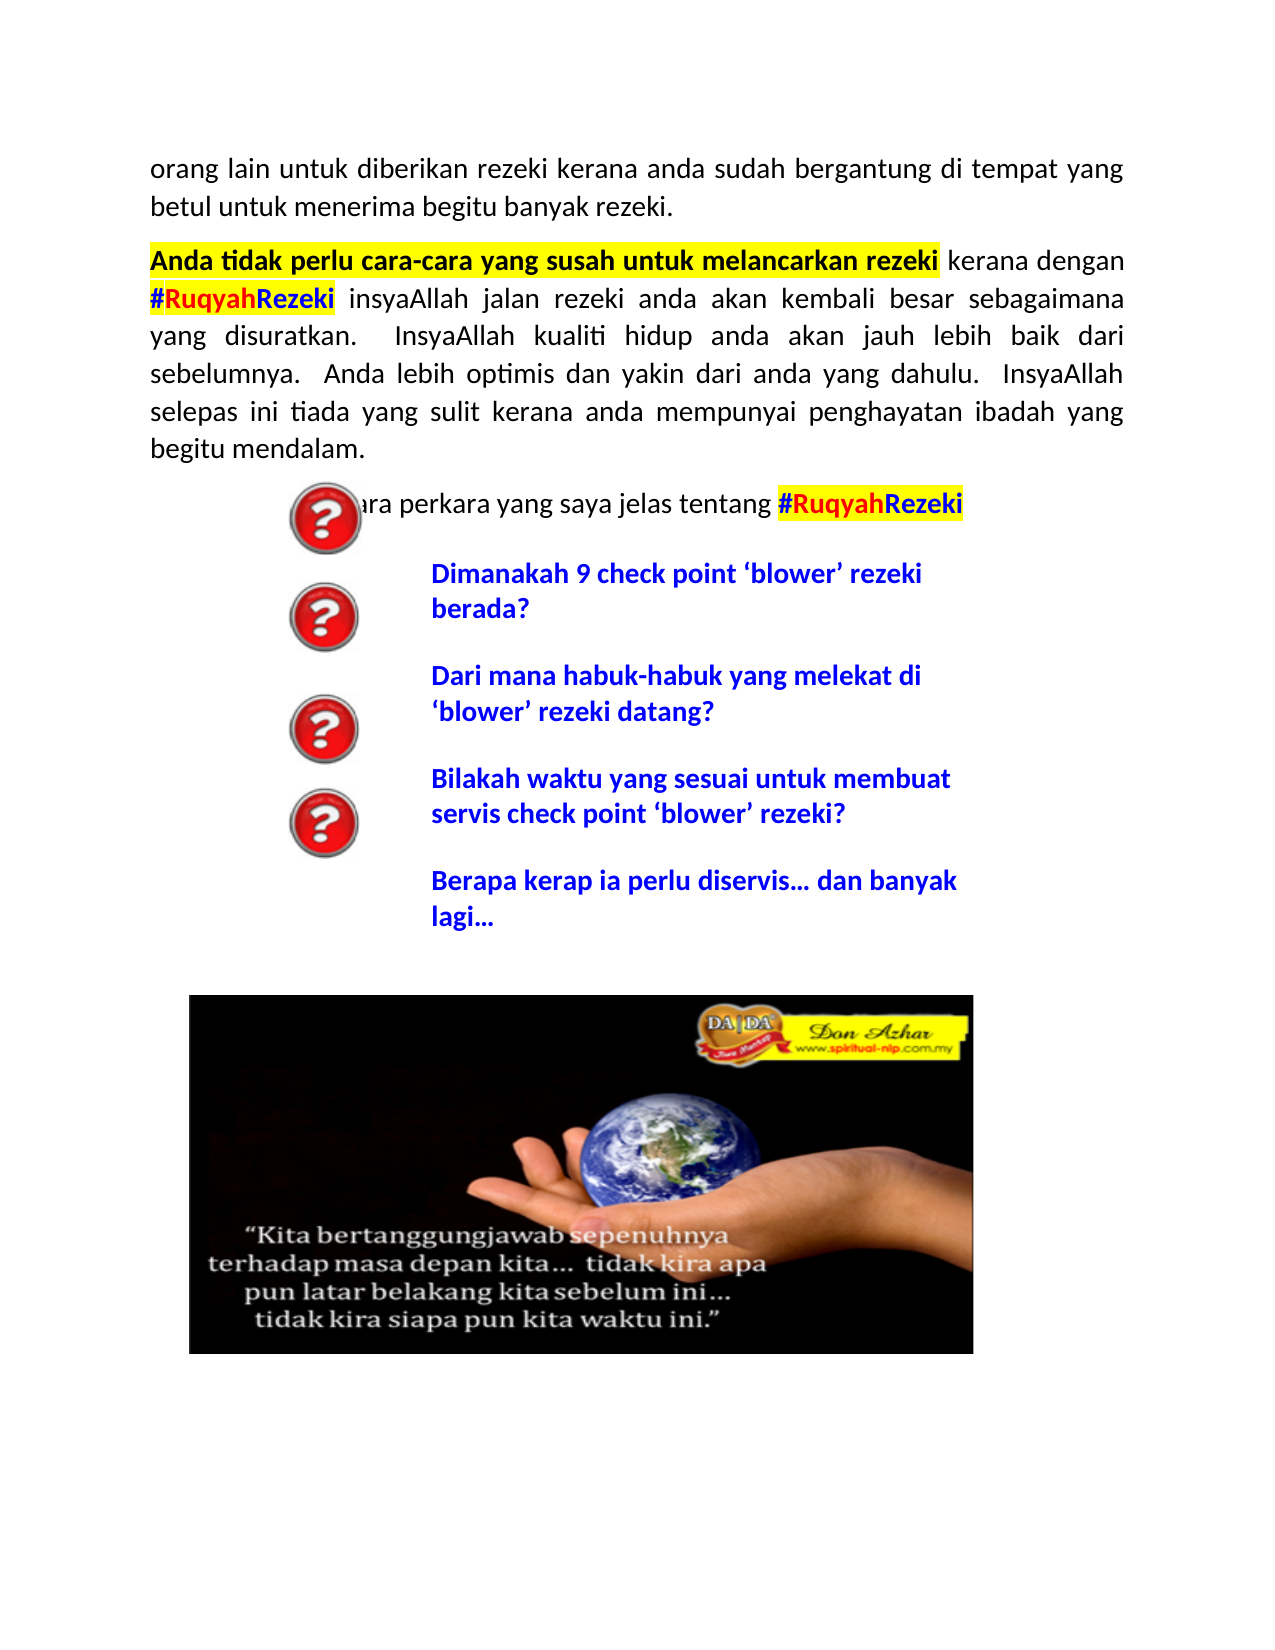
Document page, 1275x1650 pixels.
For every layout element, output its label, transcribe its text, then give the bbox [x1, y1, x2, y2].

text Antara perkara yang saya jelas tentang #RuqyahRezeki [150, 485, 287, 521]
text Antara perkara yang saya jelas tentang #RuqyahRezeki [363, 485, 1125, 521]
table_cell [272, 744, 416, 847]
text Anda tidak perlu cara-cara yang susah untuk melancarkan rezeki kerana dengan #RuqyahRezeki insyaAllah jalan rezeki anda akan kembali besar sebagaimana yang disuratkan. InsyaAllah kualiti hidup anda akan jauh lebih baik dari sebelumnya. Anda lebih optimis dan yakin dari anda yang dahulu. InsyaAllah selepas ini tiada yang sulit kerana anda mempunyai penghayatan ibadah yang begitu mendalam. [150, 242, 1125, 466]
table_cell Bilakah waktu yang sesuai untuk membuat servis check point ‘blower’ rezeki? [416, 744, 1003, 847]
table_cell Dari mana habuk-habuk yang melekat di ‘blower’ rezeki datang? [416, 642, 1003, 744]
table_cell [272, 847, 416, 949]
table_header Dimanakah 9 check point ‘blower’ rezeki berada? [416, 539, 1003, 642]
text orang lain untuk diberikan rezeki kerana anda sudah bergantung di tempat yang betul untuk menerima begitu banyak rezeki. [150, 150, 1125, 223]
table_cell [272, 642, 416, 744]
table_header [272, 539, 416, 642]
table_cell Berapa kerap ia perlu diservis… dan banyak lagi… [416, 847, 1003, 949]
